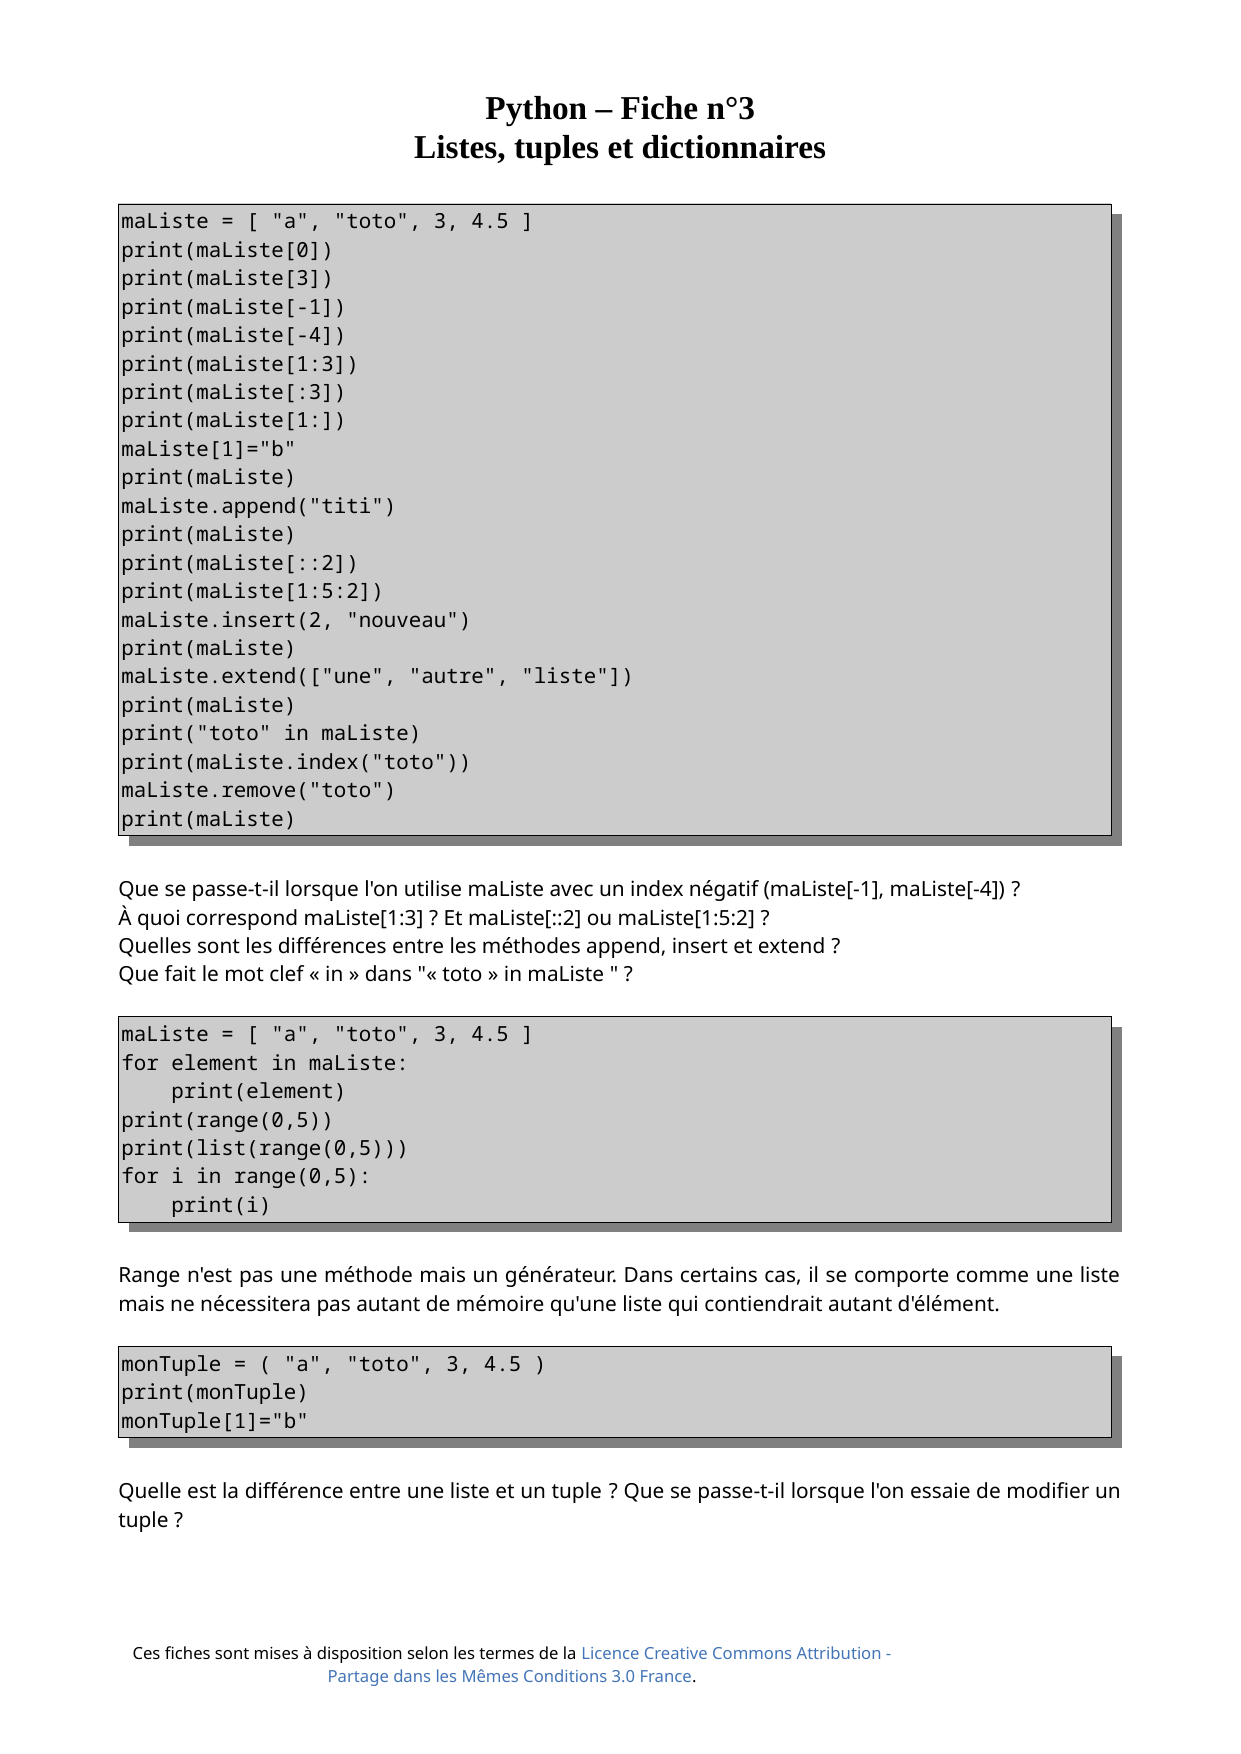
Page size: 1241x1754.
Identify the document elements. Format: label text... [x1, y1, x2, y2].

text Que se passe-t-il lorsque l'on utilise maListe avec un index négatif (maListe[-1], maListe[-4]) ? [118, 874, 1122, 903]
text Range n'est pas une méthode mais un générateur. Dans certains cas, il se comporte comme une liste mais ne nécessitera pas autant de mémoire qu'une liste qui contiendrait autant d'élément. [118, 1261, 1122, 1317]
text Listes, tuples et dictionnaires [118, 127, 1122, 165]
text maListe = [ "a", "toto", 3, 4.5 ] [119, 1017, 1111, 1045]
text Que fait le mot clef « in » dans "« toto » in maListe " ? [118, 959, 1122, 988]
text monTuple[1]="b" [119, 1403, 1111, 1437]
text print(i) [119, 1187, 1111, 1222]
text for i in range(0,5): [119, 1159, 1111, 1187]
text monTuple = ( "a", "toto", 3, 4.5 ) [119, 1347, 1111, 1374]
text print(range(0,5)) [119, 1102, 1111, 1130]
text Quelle est la différence entre une liste et un tuple ? Que se passe-t-il lorsque l'on essaie de modifier un tuple ? [118, 1476, 1122, 1533]
text print(monTuple) [119, 1374, 1111, 1403]
text print(maListe) maListe.append("titi") print(maListe) [119, 459, 1111, 545]
text print(maListe[::2]) [119, 545, 1111, 573]
text print(maListe[1:5:2]) maListe.insert(2, "nouveau") print(maListe) maListe.extend(["une", "autre", "liste"]) print(maListe) print("toto" in maListe) print(maListe.index("toto")) maListe.remove("toto") print(maListe) [119, 573, 1111, 835]
text maListe[1]="b" [119, 431, 1111, 459]
text print(element) [119, 1073, 1111, 1102]
text À quoi correspond maListe[1:3] ? Et maListe[::2] ou maListe[1:5:2] ? [118, 903, 1122, 931]
text maListe = [ "a", "toto", 3, 4.5 ] print(maListe[0]) print(maListe[3]) print(maListe[-1]) print(maListe[-4]) print(maListe[1:3]) print(maListe[:3]) print(maListe[1:]) [119, 205, 1111, 431]
text Quelles sont les différences entre les méthodes append, insert et extend ? [118, 931, 1122, 959]
text Python – Fiche n°3 [118, 88, 1122, 127]
text for element in maListe: [119, 1045, 1111, 1073]
text print(list(range(0,5))) [119, 1130, 1111, 1159]
